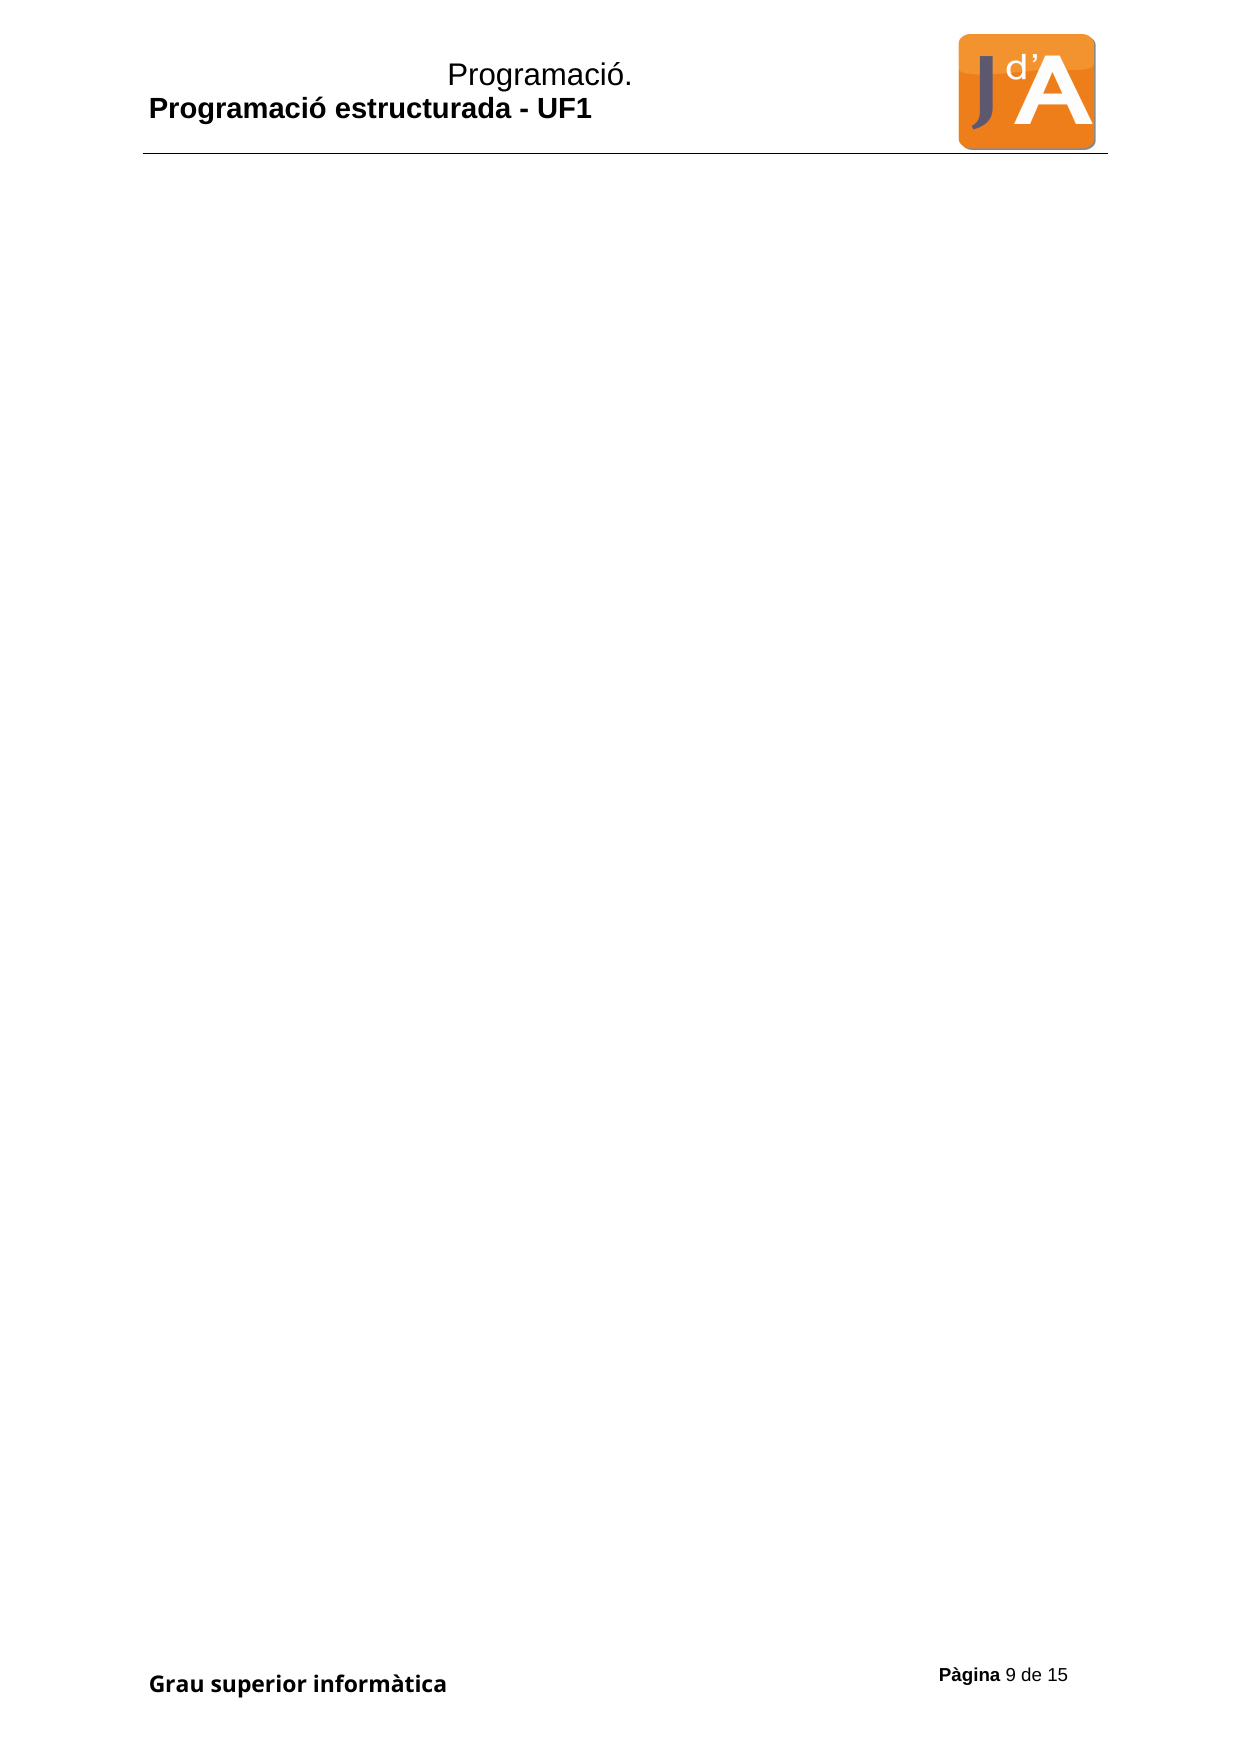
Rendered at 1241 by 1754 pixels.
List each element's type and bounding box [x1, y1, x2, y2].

picture [958, 34, 1096, 150]
